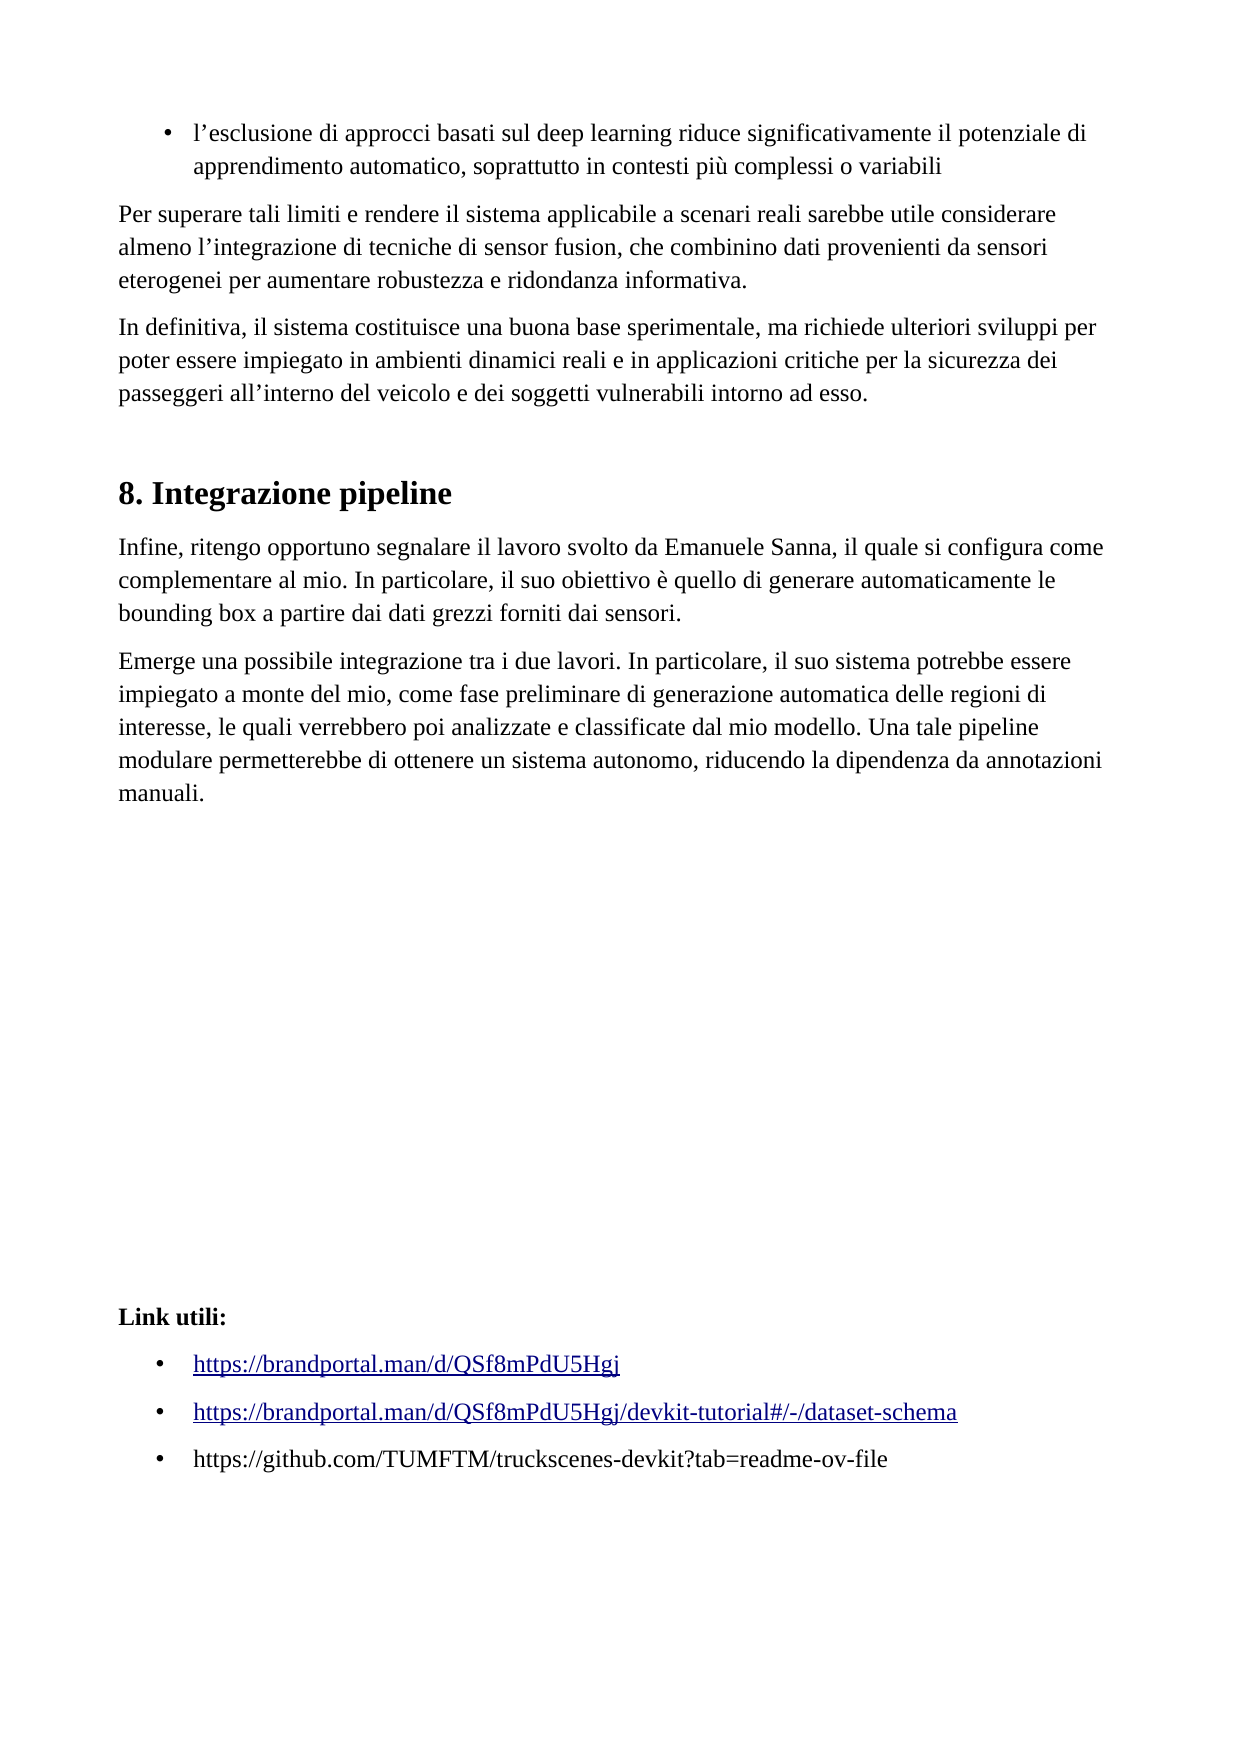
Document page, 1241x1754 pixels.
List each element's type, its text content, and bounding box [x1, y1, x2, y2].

text In definitiva, il sistema costituisce una buona base sperimentale, ma richiede ulteriori sviluppi per poter essere impiegato in ambienti dinamici reali e in applicazioni critiche per la sicurezza dei passeggeri all’interno del veicolo e dei soggetti vulnerabili intorno ad esso. [118, 312, 1122, 407]
list https://brandportal.man/d/QSf8mPdU5Hgj [156, 1349, 1122, 1378]
text Emerge una possibile integrazione tra i due lavori. In particolare, il suo sistema potrebbe essere impiegato a monte del mio, come fase preliminare di generazione automatica delle regioni di interesse, le quali verrebbero poi analizzate e classificate dal mio modello. Una tale pipeline modulare permetterebbe di ottenere un sistema autonomo, riducendo la dipendenza da annotazioni manuali. [118, 646, 1122, 807]
text Infine, ritengo opportuno segnalare il lavoro svolto da Emanuele Sanna, il quale si configura come complementare al mio. In particolare, il suo obiettivo è quello di generare automaticamente le bounding box a partire dai dati grezzi forniti dai sensori. [118, 532, 1122, 627]
text 8. Integrazione pipeline [118, 474, 1122, 512]
text Per superare tali limiti e rendere il sistema applicabile a scenari reali sarebbe utile considerare almeno l’integrazione di tecniche di sensor fusion, che combinino dati provenienti da sensori eterogenei per aumentare robustezza e ridondanza informativa. [118, 199, 1122, 293]
list https://brandportal.man/d/QSf8mPdU5Hgj/devkit-tutorial#/-/dataset-schema [156, 1397, 1122, 1426]
list l’esclusione di approcci basati sul deep learning riduce significativamente il potenziale di apprendimento automatico, soprattutto in contesti più complessi o variabili [164, 118, 1122, 180]
list https://github.com/TUMFTM/truckscenes-devkit?tab=readme-ov-file [156, 1444, 1122, 1473]
text Link utili: [118, 1302, 1122, 1330]
